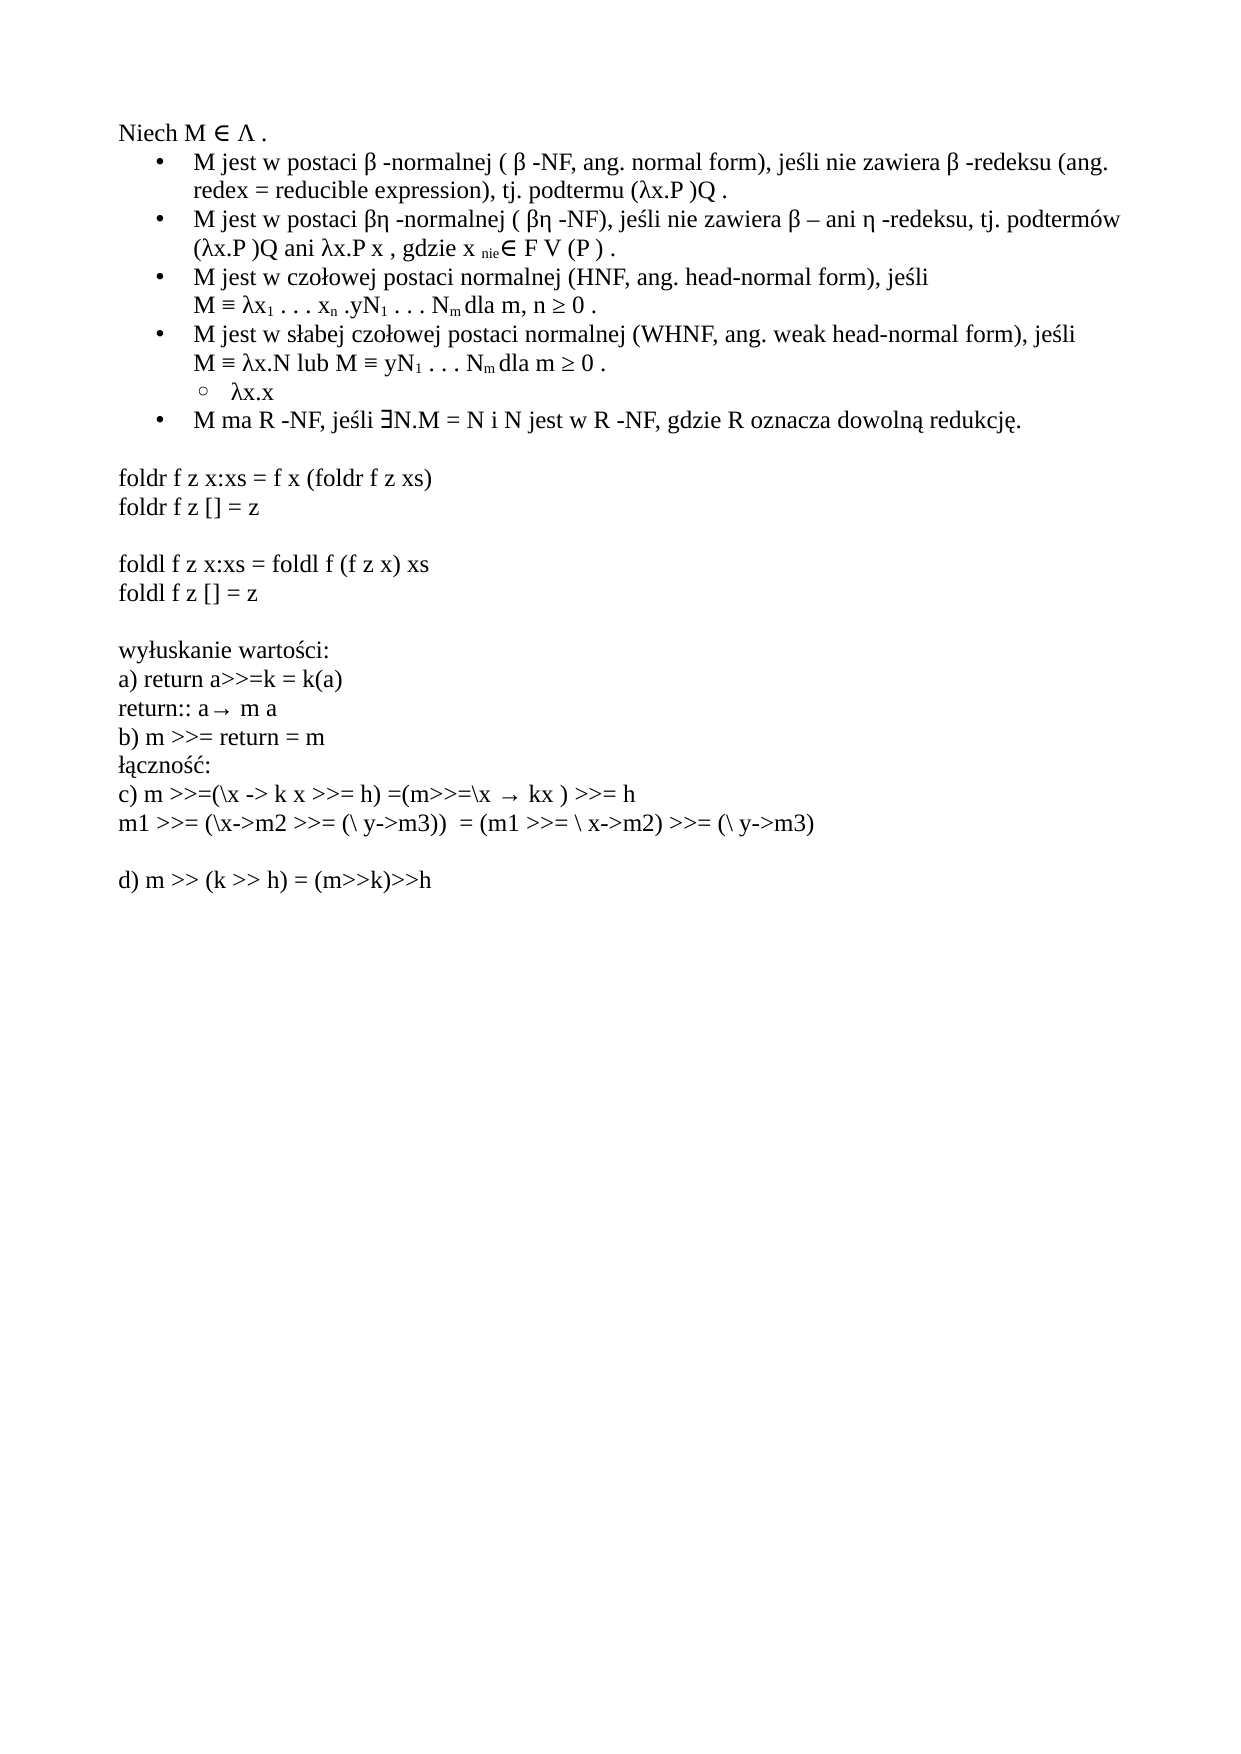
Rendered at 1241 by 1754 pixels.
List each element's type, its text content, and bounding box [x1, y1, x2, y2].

text Niech M ∈ Λ . [118, 118, 1122, 147]
list λx.x [193, 377, 1122, 406]
list M jest w czołowej postaci normalnej (HNF, ang. head-normal form), jeśli M ≡ λx1 . . . xn .yN1 . . . Nm dla m, n ≥ 0 . [156, 262, 1122, 319]
text return:: a→ m a [118, 693, 1122, 722]
list M jest w postaci βη -normalnej ( βη -NF), jeśli nie zawiera β – ani η -redeksu, tj. podtermów (λx.P )Q ani λx.P x , gdzie x nie∈ F V (P ) . [156, 204, 1122, 262]
list M jest w postaci β -normalnej ( β -NF, ang. normal form), jeśli nie zawiera β -redeksu (ang. redex = reducible expression), tj. podtermu (λx.P )Q . [156, 147, 1122, 204]
list M jest w słabej czołowej postaci normalnej (WHNF, ang. weak head-normal form), jeśli M ≡ λx.N lub M ≡ yN1 . . . Nm dla m ≥ 0 . [156, 319, 1122, 377]
text b) m >>= return = m [118, 722, 1122, 751]
text łączność: [118, 751, 1122, 779]
list M ma R -NF, jeśli ∃N.M = N i N jest w R -NF, gdzie R oznacza dowolną redukcję. [156, 406, 1122, 434]
text foldl f z [] = z [118, 578, 1122, 607]
text foldr f z x:xs = f x (foldr f z xs) [118, 463, 1122, 492]
text foldr f z [] = z [118, 492, 1122, 521]
text d) m >> (k >> h) = (m>>k)>>h [118, 866, 1122, 894]
text wyłuskanie wartości: [118, 636, 1122, 664]
text foldl f z x:xs = foldl f (f z x) xs [118, 549, 1122, 578]
text a) return a>>=k = k(a) [118, 664, 1122, 693]
text c) m >>=(\x -> k x >>= h) =(m>>=\x → kx ) >>= h [118, 779, 1122, 808]
text m1 >>= (\x->m2 >>= (\ y->m3)) = (m1 >>= \ x->m2) >>= (\ y->m3) [118, 808, 1122, 837]
